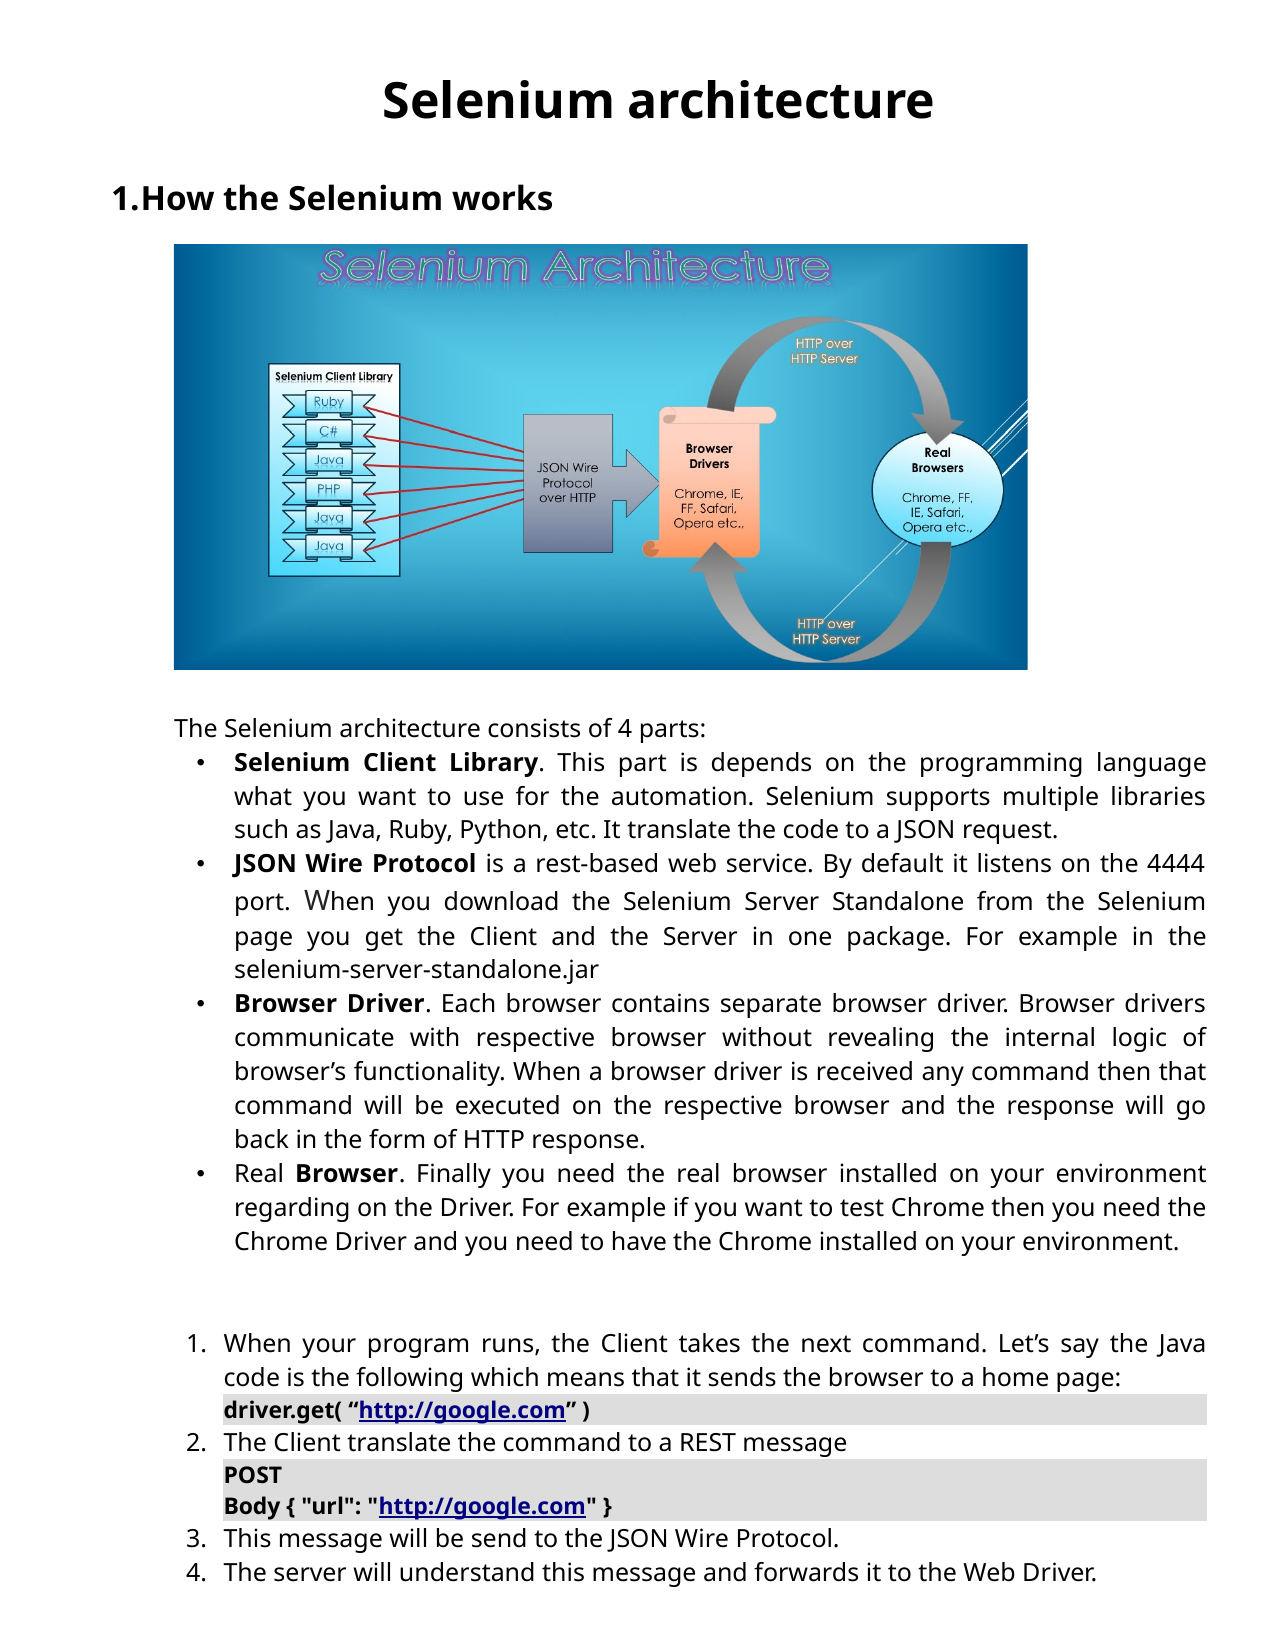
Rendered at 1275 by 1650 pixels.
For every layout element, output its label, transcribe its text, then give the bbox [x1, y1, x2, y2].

text driver.get( “http://google.com” ) [223, 1394, 1207, 1425]
text $ [159, 244, 1207, 677]
text POST [223, 1459, 1207, 1490]
text Body { "url": "http://google.com" } [223, 1490, 1207, 1521]
list The server will understand this message and forwards it to the Web Driver. [186, 1555, 1207, 1589]
text The Selenium architecture consists of 4 parts: [159, 711, 1207, 744]
list Real Browser. Finally you need the real browser installed on your environment regarding on the Driver. For example if you want to test Chrome then you need the Chrome Driver and you need to have the Chrome installed on your environment. [196, 1156, 1207, 1258]
list This message will be send to the JSON Wire Protocol. [186, 1521, 1207, 1555]
list JSON Wire Protocol is a rest-based web service. By default it listens on the 4444 port. When you download the Selenium Server Standalone from the Selenium page you get the Client and the Server in one package. For example in the selenium-server-standalone.jar [196, 846, 1207, 986]
list When your program runs, the Client takes the next command. Let’s say the Java code is the following which means that it sends the browser to a home page: [186, 1326, 1207, 1394]
subtitle How the Selenium works [111, 174, 1207, 221]
title Selenium architecture [111, 64, 1207, 133]
list Selenium Client Library. This part is depends on the programming language what you want to use for the automation. Selenium supports multiple libraries such as Java, Ruby, Python, etc. It translate the code to a JSON request. [196, 744, 1207, 846]
list The Client translate the command to a REST message [186, 1425, 1207, 1459]
list Browser Driver. Each browser contains separate browser driver. Browser drivers communicate with respective browser without revealing the internal logic of browser’s functionality. When a browser driver is received any command then that command will be executed on the respective browser and the response will go back in the form of HTTP response. [196, 986, 1207, 1156]
picture [173, 244, 1028, 670]
